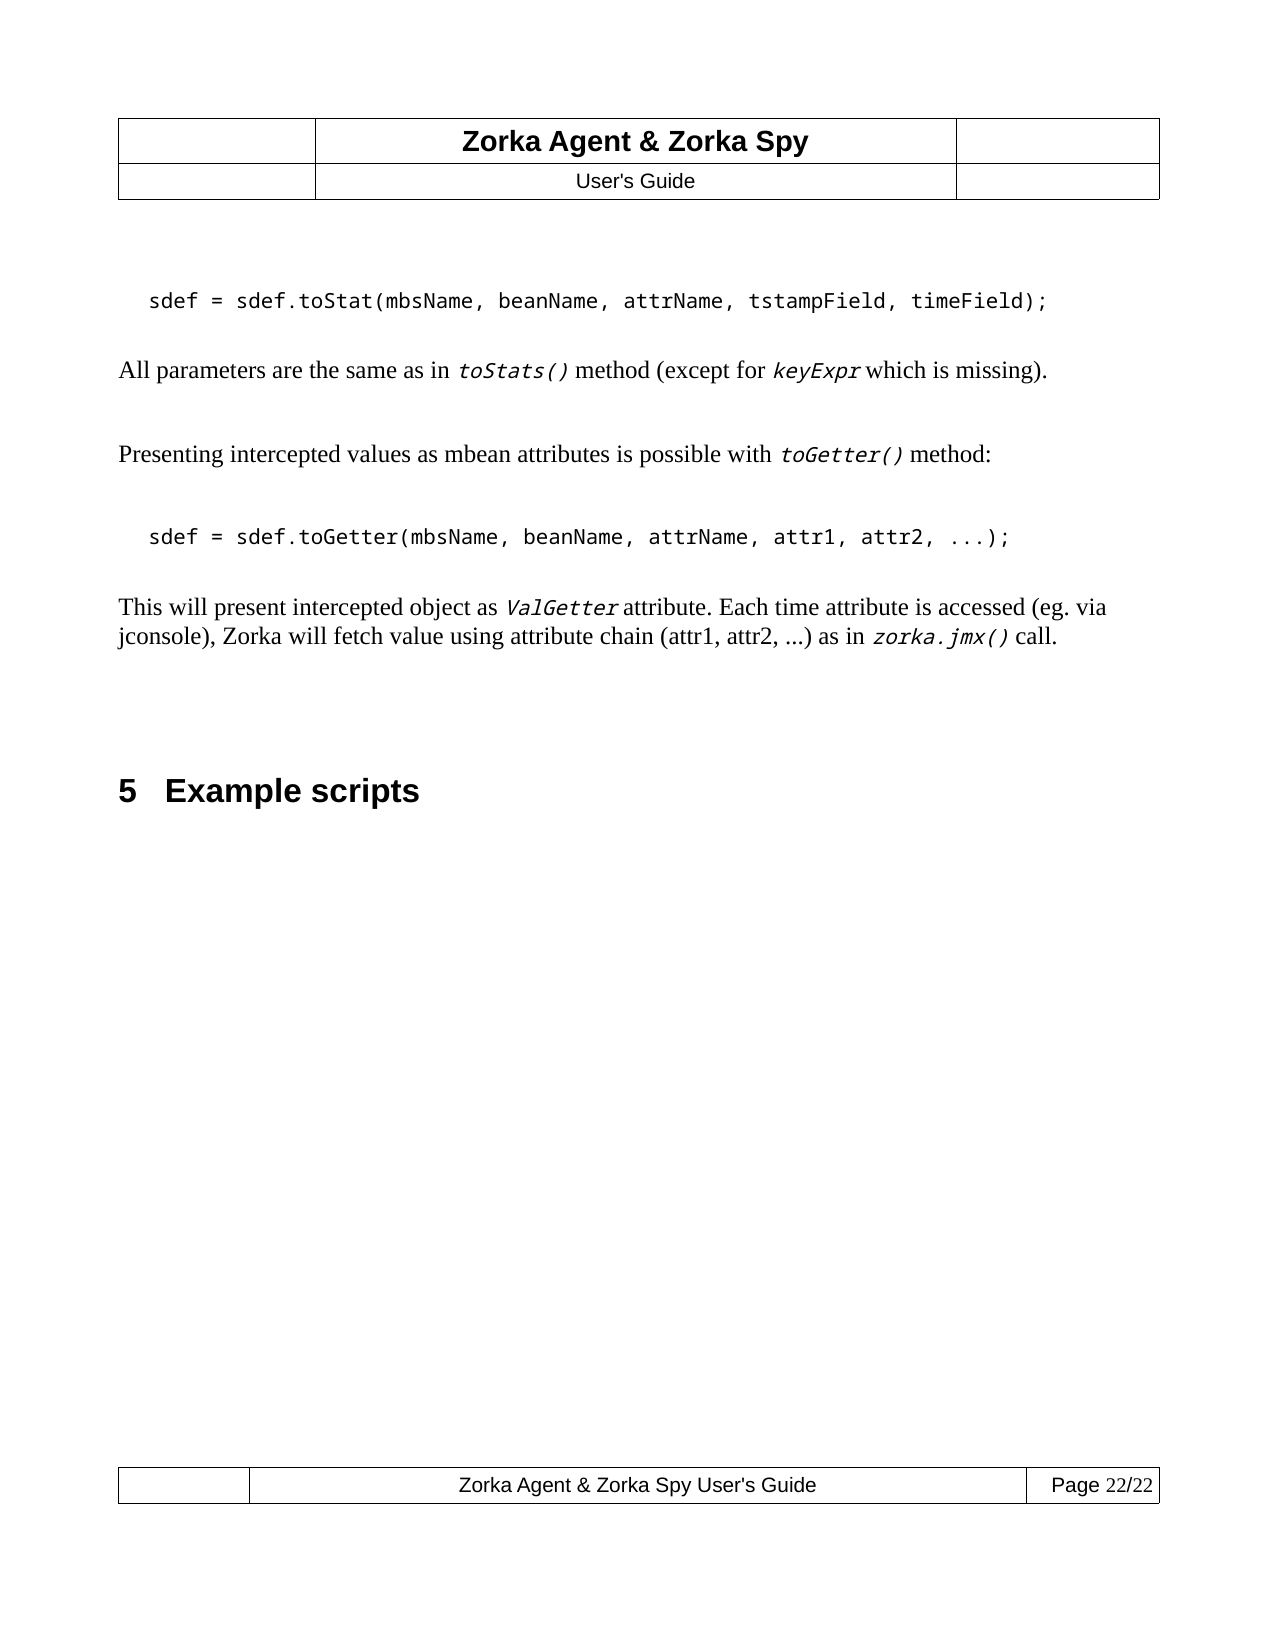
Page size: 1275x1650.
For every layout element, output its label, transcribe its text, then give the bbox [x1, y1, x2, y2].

text All parameters are the same as in toStats() method (except for keyExpr which is missing). [118, 356, 1157, 385]
text This will present intercepted object as ValGetter attribute. Each time attribute is accessed (eg. via jconsole), Zorka will fetch value using attribute chain (attr1, attr2, ...) as in zorka.jmx() call. [118, 592, 1157, 651]
text Presenting intercepted values as mbean attributes is possible with toGetter() method: [118, 439, 1157, 468]
text sdef = sdef.toStat(mbsName, beanName, attrName, tstampField, timeField); [148, 286, 1157, 314]
subtitle Example scripts [118, 771, 1157, 809]
text sdef = sdef.toGetter(mbsName, beanName, attrName, attr1, attr2, ...); [148, 522, 1157, 550]
